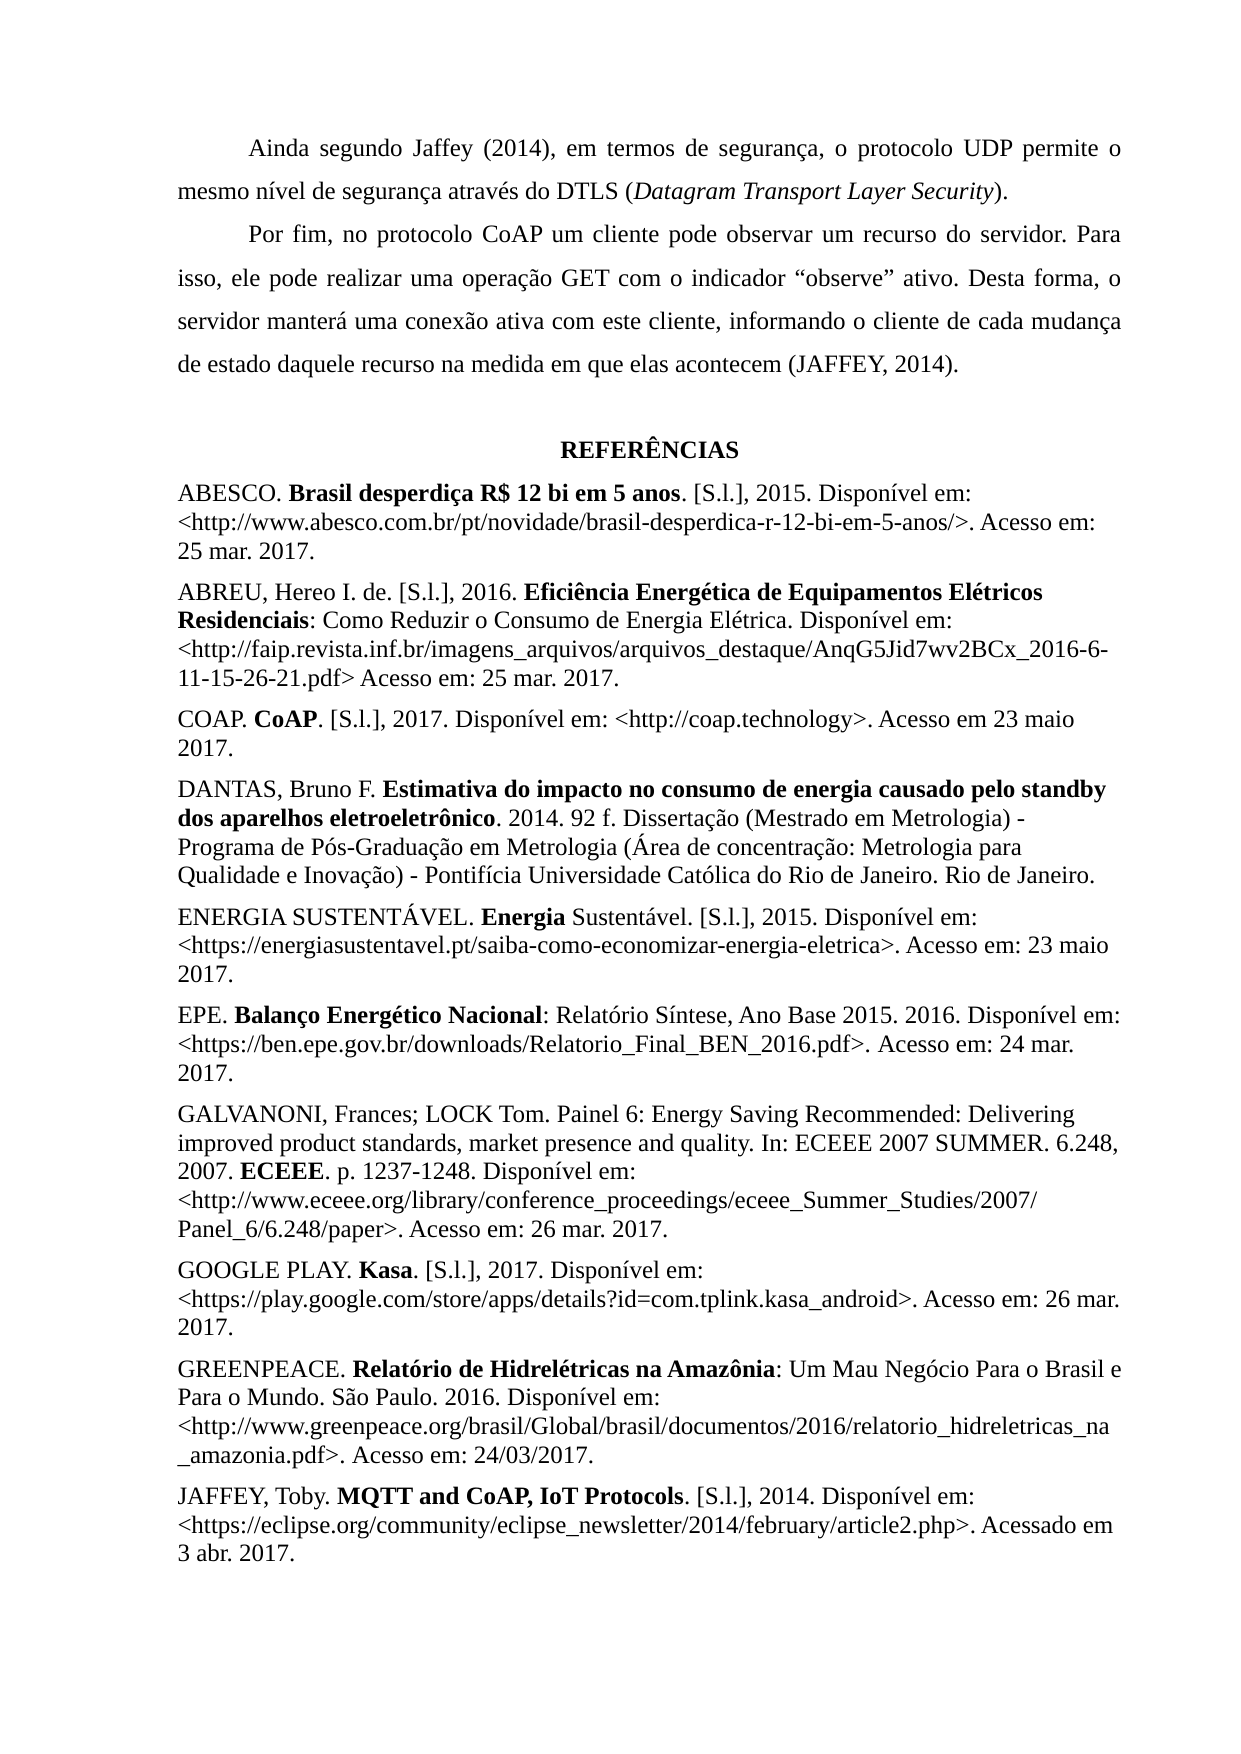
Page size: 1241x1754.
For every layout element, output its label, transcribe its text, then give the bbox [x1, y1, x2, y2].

text JAFFEY, Toby. MQTT and CoAP, IoT Protocols. [S.l.], 2014. Disponível em: <https://eclipse.org/community/eclipse_newsletter/2014/february/article2.php>. Acessado em 3 abr. 2017. [177, 1481, 1122, 1567]
text Ainda segundo Jaffey (2014), em termos de segurança, o protocolo UDP permite o mesmo nível de segurança através do DTLS (Datagram Transport Layer Security). [177, 133, 1122, 205]
text ABESCO. Brasil desperdiça R$ 12 bi em 5 anos. [S.l.], 2015. Disponível em: <http://www.abesco.com.br/pt/novidade/brasil-desperdica-r-12-bi-em-5-anos/>. Acesso em: 25 mar. 2017. [177, 478, 1122, 564]
text COAP. CoAP. [S.l.], 2017. Disponível em: <http://coap.technology>. Acesso em 23 maio 2017. [177, 704, 1122, 762]
text ENERGIA SUSTENTÁVEL. Energia Sustentável. [S.l.], 2015. Disponível em: <https://energiasustentavel.pt/saiba-como-economizar-energia-eletrica>. Acesso em: 23 maio 2017. [177, 902, 1122, 988]
text ABREU, Hereo I. de. [S.l.], 2016. Eficiência Energética de Equipamentos Elétricos Residenciais: Como Reduzir o Consumo de Energia Elétrica. Disponível em: <http://faip.revista.inf.br/imagens_arquivos/arquivos_destaque/AnqG5Jid7wv2BCx_2016-6-11-15-26-21.pdf> Acesso em: 25 mar. 2017. [177, 577, 1122, 692]
text Referências [177, 435, 1122, 464]
text EPE. Balanço Energético Nacional: Relatório Síntese, Ano Base 2015. 2016. Disponível em: <https://ben.epe.gov.br/downloads/Relatorio_Final_BEN_2016.pdf>. Acesso em: 24 mar. 2017. [177, 1000, 1122, 1086]
text Por fim, no protocolo CoAP um cliente pode observar um recurso do servidor. Para isso, ele pode realizar uma operação GET com o indicador “observe” ativo. Desta forma, o servidor manterá uma conexão ativa com este cliente, informando o cliente de cada mudança de estado daquele recurso na medida em que elas acontecem (JAFFEY, 2014). [177, 219, 1122, 378]
text DANTAS, Bruno F. Estimativa do impacto no consumo de energia causado pelo standby dos aparelhos eletroeletrônico. 2014. 92 f. Dissertação (Mestrado em Metrologia) - Programa de Pós-Graduação em Metrologia (Área de concentração: Metrologia para Qualidade e Inovação) - Pontifícia Universidade Católica do Rio de Janeiro. Rio de Janeiro. [177, 774, 1122, 889]
text GALVANONI, Frances; LOCK Tom. Painel 6: Energy Saving Recommended: Delivering improved product standards, market presence and quality. In: ECEEE 2007 SUMMER. 6.248, 2007. ECEEE. p. 1237-1248. Disponível em: <http://www.eceee.org/library/conference_proceedings/eceee_Summer_Studies/2007/Panel_6/6.248/paper>. Acesso em: 26 mar. 2017. [177, 1099, 1122, 1243]
text GOOGLE PLAY. Kasa. [S.l.], 2017. Disponível em: <https://play.google.com/store/apps/details?id=com.tplink.kasa_android>. Acesso em: 26 mar. 2017. [177, 1255, 1122, 1341]
text GREENPEACE. Relatório de Hidrelétricas na Amazônia: Um Mau Negócio Para o Brasil e Para o Mundo. São Paulo. 2016. Disponível em: <http://www.greenpeace.org/brasil/Global/brasil/documentos/2016/relatorio_hidreletricas_na_amazonia.pdf>. Acesso em: 24/03/2017. [177, 1354, 1122, 1469]
